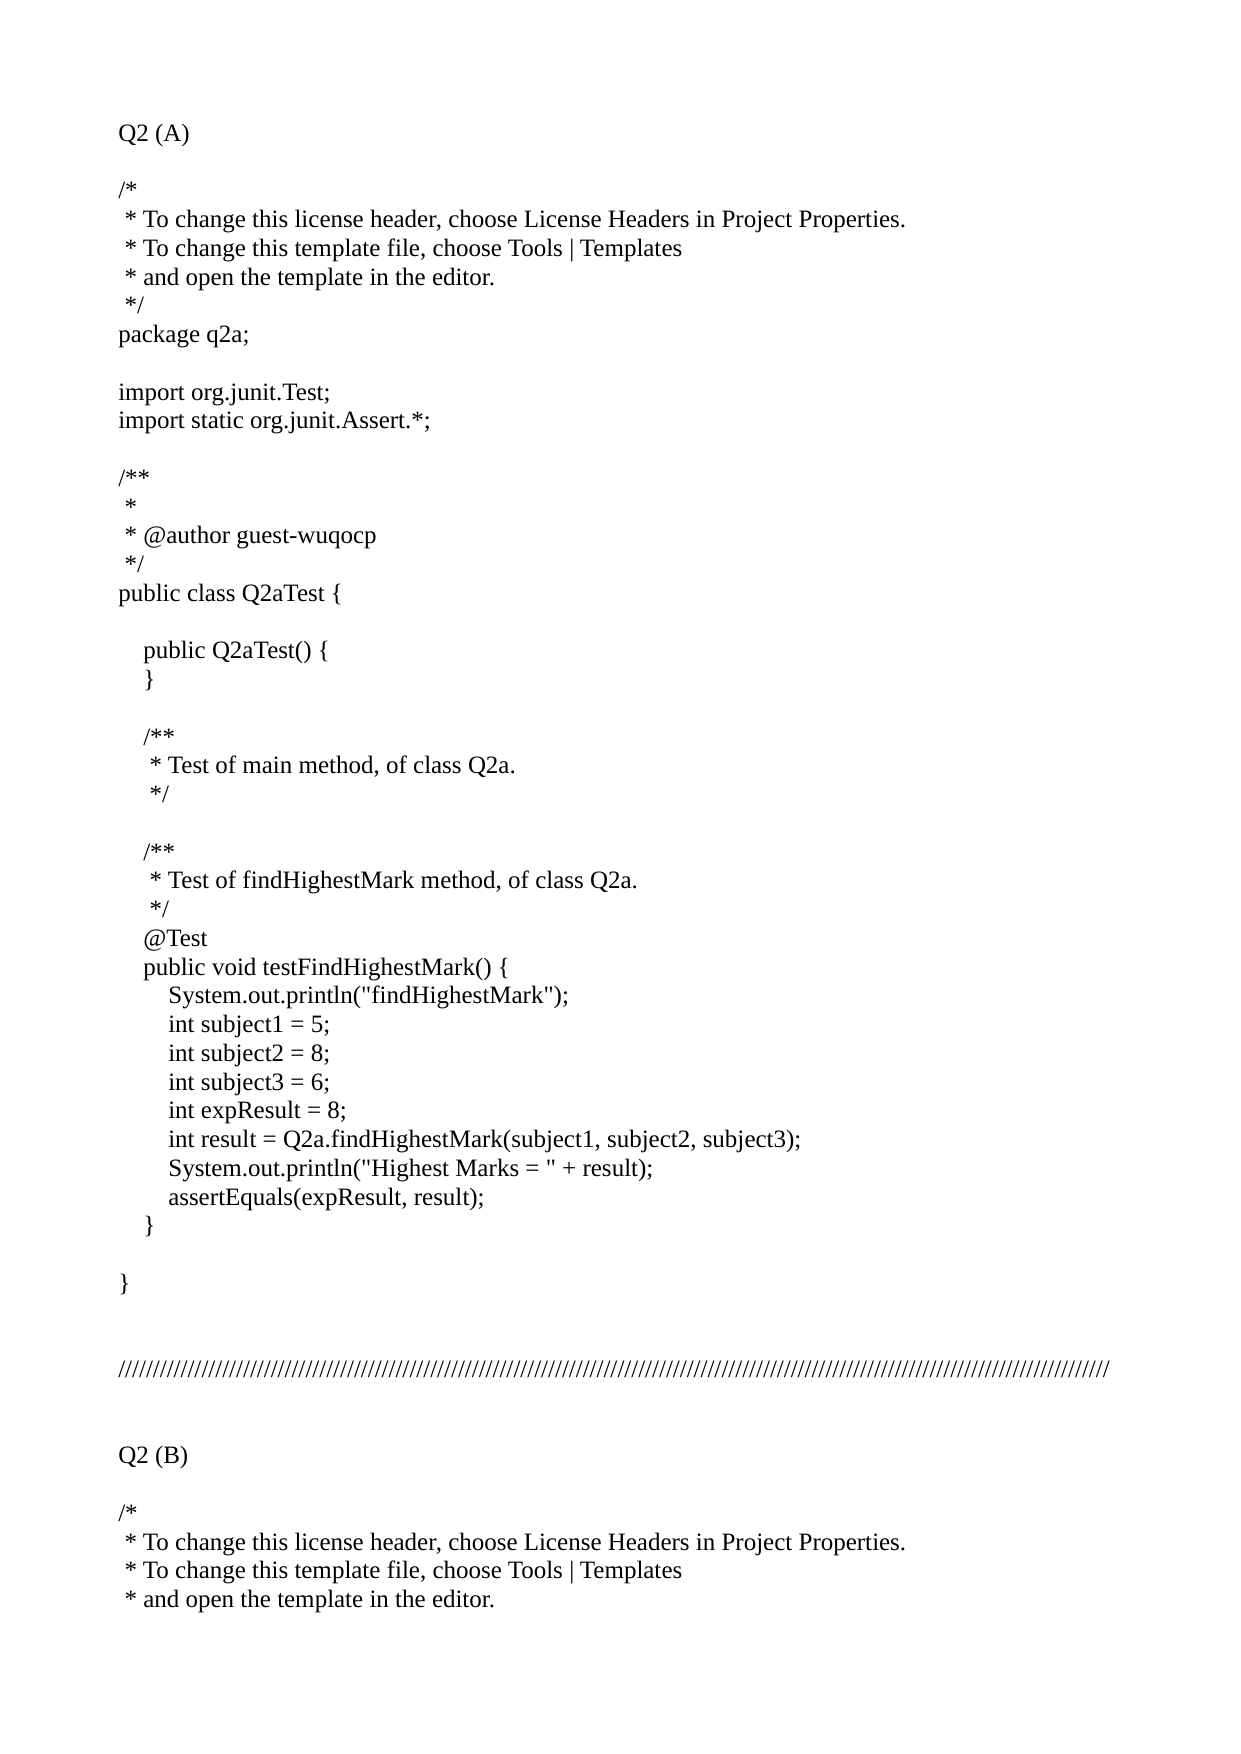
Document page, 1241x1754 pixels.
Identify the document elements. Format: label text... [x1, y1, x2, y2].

text int result = Q2a.findHighestMark(subject1, subject2, subject3); [118, 1124, 1122, 1153]
text /* [118, 1498, 1122, 1527]
text */ [118, 894, 1122, 923]
text * [118, 492, 1122, 521]
text public Q2aTest() { [118, 636, 1122, 664]
text public void testFindHighestMark() { [118, 952, 1122, 981]
text package q2a; [118, 319, 1122, 348]
text @Test [118, 923, 1122, 952]
text */ [118, 779, 1122, 808]
text * To change this template file, choose Tools | Templates [118, 1556, 1122, 1584]
text * To change this license header, choose License Headers in Project Properties. [118, 1527, 1122, 1556]
text Q2 (B) [118, 1441, 1122, 1469]
text System.out.println("Highest Marks = " + result); [118, 1153, 1122, 1182]
text Q2 (A) [118, 118, 1122, 147]
text /** [118, 463, 1122, 492]
text /////////////////////////////////////////////////////////////////////////////////////////////////////////////////////////////////////////////// [118, 1354, 1122, 1383]
text */ [118, 291, 1122, 319]
text * and open the template in the editor. [118, 1584, 1122, 1613]
text int subject3 = 6; [118, 1067, 1122, 1096]
text /** [118, 722, 1122, 751]
text int subject2 = 8; [118, 1038, 1122, 1067]
text * Test of findHighestMark method, of class Q2a. [118, 866, 1122, 894]
text } [118, 664, 1122, 693]
text * @author guest-wuqocp [118, 521, 1122, 549]
text */ [118, 549, 1122, 578]
text assertEquals(expResult, result); [118, 1182, 1122, 1211]
text /* [118, 176, 1122, 204]
text import static org.junit.Assert.*; [118, 406, 1122, 434]
text * To change this license header, choose License Headers in Project Properties. [118, 204, 1122, 233]
text int expResult = 8; [118, 1096, 1122, 1124]
text } [118, 1268, 1122, 1297]
text /** [118, 837, 1122, 866]
text import org.junit.Test; [118, 377, 1122, 406]
text public class Q2aTest { [118, 578, 1122, 607]
text int subject1 = 5; [118, 1009, 1122, 1038]
text * To change this template file, choose Tools | Templates [118, 233, 1122, 262]
text * and open the template in the editor. [118, 262, 1122, 291]
text * Test of main method, of class Q2a. [118, 751, 1122, 779]
text } [118, 1211, 1122, 1239]
text System.out.println("findHighestMark"); [118, 981, 1122, 1009]
